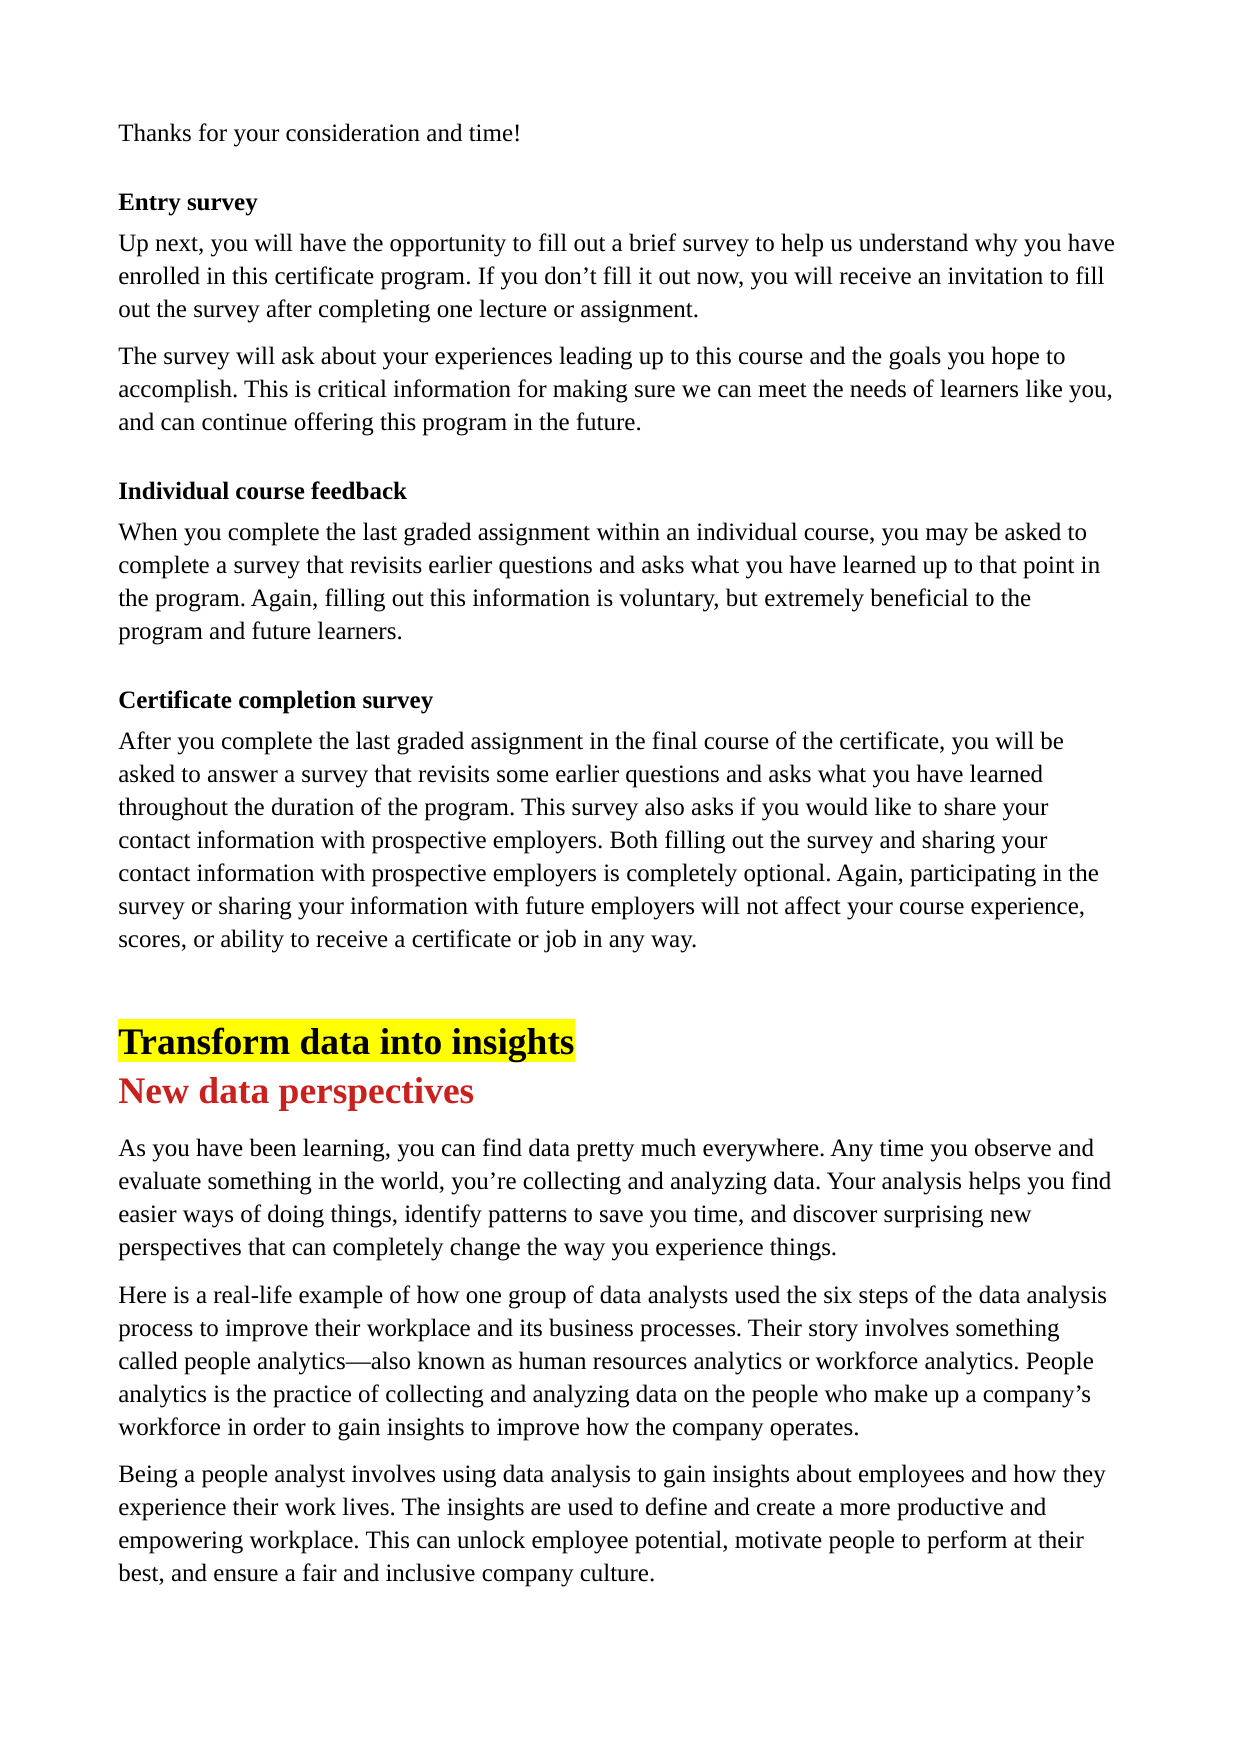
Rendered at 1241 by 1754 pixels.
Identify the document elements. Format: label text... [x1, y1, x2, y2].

subtitle Certificate completion survey [118, 685, 1122, 713]
subtitle Entry survey [118, 187, 1122, 215]
text Transform data into insights New data perspectives [118, 1019, 1122, 1112]
text Being a people analyst involves using data analysis to gain insights about employees and how they experience their work lives. The insights are used to define and create a more productive and empowering workplace. This can unlock employee potential, motivate people to perform at their best, and ensure a fair and inclusive company culture. [118, 1459, 1122, 1587]
text Thanks for your consideration and time! [118, 118, 1122, 147]
text When you complete the last graded assignment within an individual course, you may be asked to complete a survey that revisits earlier questions and asks what you have learned up to that point in the program. Again, filling out this information is voluntary, but extremely beneficial to the program and future learners. [118, 517, 1122, 645]
text Here is a real-life example of how one group of data analysts used the six steps of the data analysis process to improve their workplace and its business processes. Their story involves something called people analytics—also known as human resources analytics or workforce analytics. People analytics is the practice of collecting and analyzing data on the people who make up a company’s workforce in order to gain insights to improve how the company operates. [118, 1280, 1122, 1441]
text Up next, you will have the opportunity to fill out a brief survey to help us understand why you have enrolled in this certificate program. If you don’t fill it out now, you will receive an invitation to fill out the survey after completing one lecture or assignment. [118, 228, 1122, 323]
text After you complete the last graded assignment in the final course of the certificate, you will be asked to answer a survey that revisits some earlier questions and asks what you have learned throughout the duration of the program. This survey also asks if you would like to share your contact information with prospective employers. Both filling out the survey and sharing your contact information with prospective employers is completely optional. Again, participating in the survey or sharing your information with future employers will not affect your course experience, scores, or ability to receive a certificate or job in any way. [118, 726, 1122, 953]
subtitle Individual course feedback [118, 476, 1122, 505]
text As you have been learning, you can find data pretty much everywhere. Any time you observe and evaluate something in the world, you’re collecting and analyzing data. Your analysis helps you find easier ways of doing things, identify patterns to save you time, and discover surprising new perspectives that can completely change the way you experience things. [118, 1133, 1122, 1261]
text The survey will ask about your experiences leading up to this course and the goals you hope to accomplish. This is critical information for making sure we can meet the needs of learners like you, and can continue offering this program in the future. [118, 341, 1122, 436]
